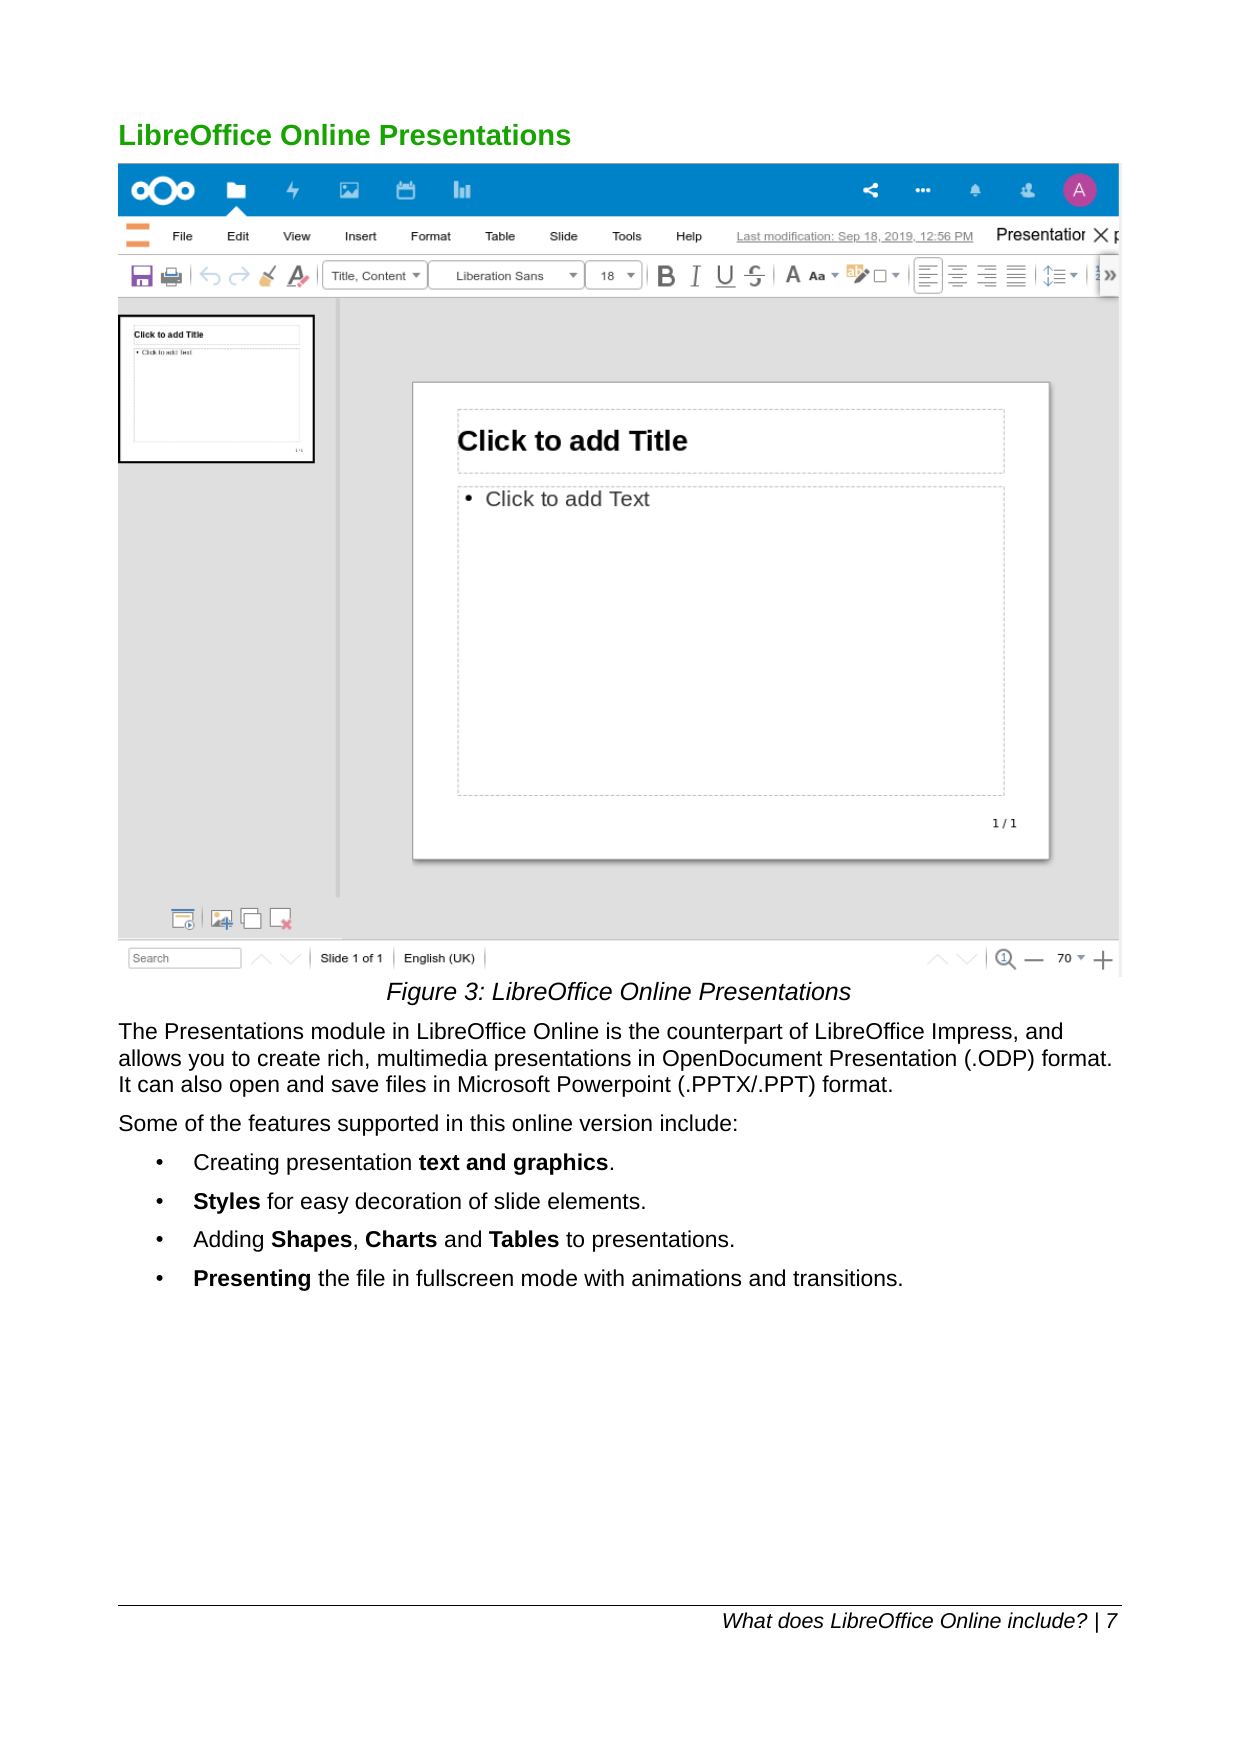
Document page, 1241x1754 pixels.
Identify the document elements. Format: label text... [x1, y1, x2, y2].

text Figure 3: LibreOffice Online Presentations [118, 977, 1122, 1006]
text Some of the features supported in this online version include: [118, 1110, 1122, 1136]
list Adding Shapes, Charts and Tables to presentations. [156, 1226, 1122, 1253]
picture [118, 163, 1123, 977]
list Presenting the file in fullscreen mode with animations and transitions. [156, 1265, 1122, 1292]
list Styles for easy decoration of slide elements. [156, 1188, 1122, 1214]
subtitle LibreOffice Online Presentations [118, 118, 1122, 152]
text The Presentations module in LibreOffice Online is the counterpart of LibreOffice Impress, and allows you to create rich, multimedia presentations in OpenDocument Presentation (.ODP) format. It can also open and save files in Microsoft Powerpoint (.PPTX/.PPT) format. [118, 1018, 1122, 1097]
list Creating presentation text and graphics. [156, 1149, 1122, 1175]
